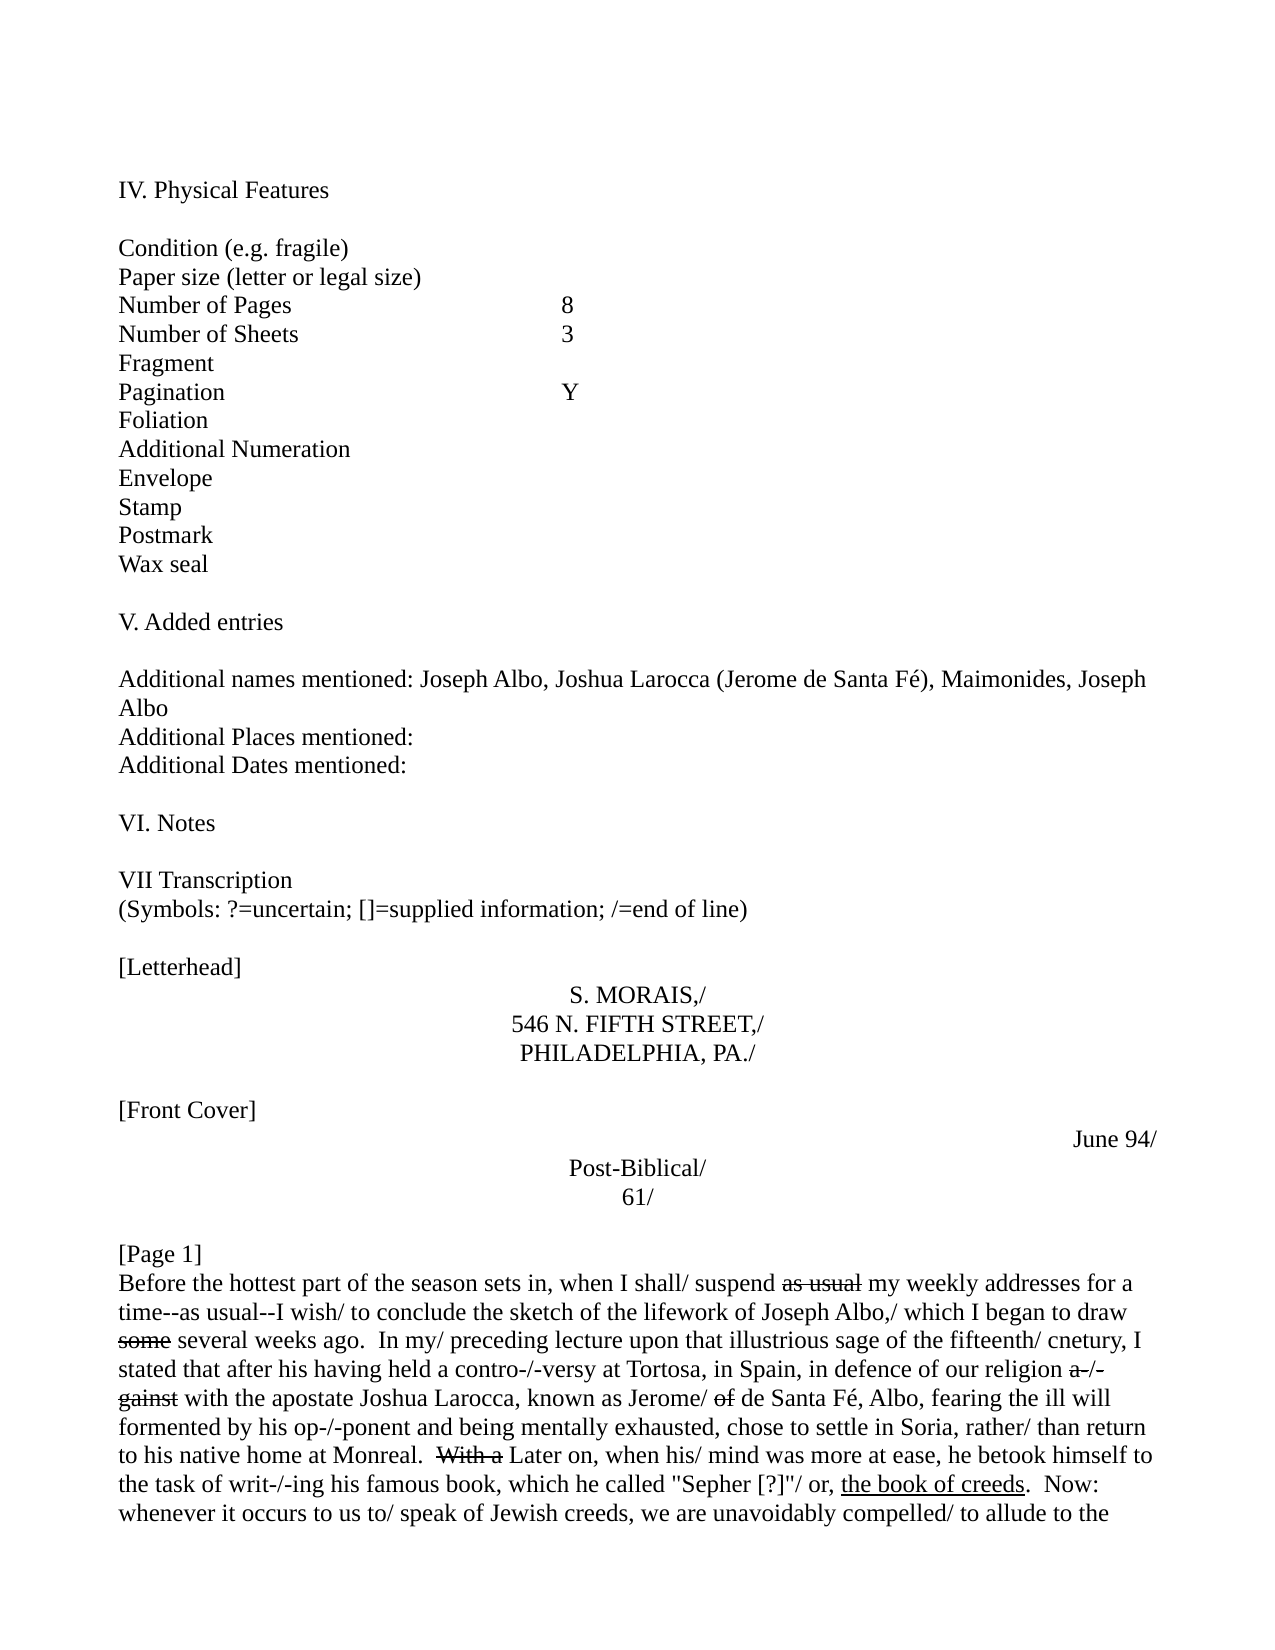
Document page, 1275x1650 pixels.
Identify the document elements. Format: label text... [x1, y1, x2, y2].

text VI. Notes [118, 808, 1157, 837]
text Additional Numeration [118, 434, 1157, 463]
text Condition (e.g. fragile) [118, 233, 1157, 262]
text Stamp [118, 492, 1157, 521]
text Envelope [118, 463, 1157, 492]
text Post-Biblical/ [118, 1153, 1157, 1182]
text Foliation [118, 406, 1157, 434]
text Before the hottest part of the season sets in, when I shall/ suspend as usual my weekly addresses for a time--as usual--I wish/ to conclude the sketch of the lifework of Joseph Albo,/ which I began to draw some several weeks ago. In my/ preceding lecture upon that illustrious sage of the fifteenth/ cnetury, I stated that after his having held a contro-/-versy at Tortosa, in Spain, in defence of our religion a-/-gainst with the apostate Joshua Larocca, known as Jerome/ of de Santa Fé, Albo, fearing the ill will formented by his op-/-ponent and being mentally exhausted, chose to settle in Soria, rather/ than return to his native home at Monreal. With a Later on, when his/ mind was more at ease, he betook himself to the task of writ-/-ing his famous book, which he called "Sepher [?]"/ or, the book of creeds. Now: whenever it occurs to us to/ speak of Jewish creeds, we are unavoidably compelled/ to allude to the [118, 1268, 1157, 1527]
text Paper size (letter or legal size) [118, 262, 1157, 291]
text [Page 1] [118, 1239, 1157, 1268]
text Number of Sheets 3 [118, 319, 1157, 348]
text IV. Physical Features [118, 176, 1157, 204]
text June 94/ [118, 1124, 1157, 1153]
text [Front Cover] [118, 1096, 1157, 1124]
text 61/ [118, 1182, 1157, 1211]
text Wax seal [118, 549, 1157, 578]
text Fragment [118, 348, 1157, 377]
text (Symbols: ?=uncertain; []=supplied information; /=end of line) [118, 894, 1157, 923]
text VII Transcription [118, 866, 1157, 894]
text Additional Places mentioned: [118, 722, 1157, 751]
text Additional names mentioned: Joseph Albo, Joshua Larocca (Jerome de Santa Fé), Maimonides, Joseph Albo [118, 664, 1157, 722]
text 546 N. FIFTH STREET,/ [118, 1009, 1157, 1038]
text Additional Dates mentioned: [118, 751, 1157, 779]
text Number of Pages 8 [118, 291, 1157, 319]
text Postma rk [118, 521, 1157, 549]
text [Letterhead] [118, 952, 1157, 981]
text S. MORAIS,/ [118, 981, 1157, 1009]
text PHILADELPHIA, PA./ [118, 1038, 1157, 1067]
text V. Added entries [118, 607, 1157, 636]
text Pagination Y [118, 377, 1157, 406]
